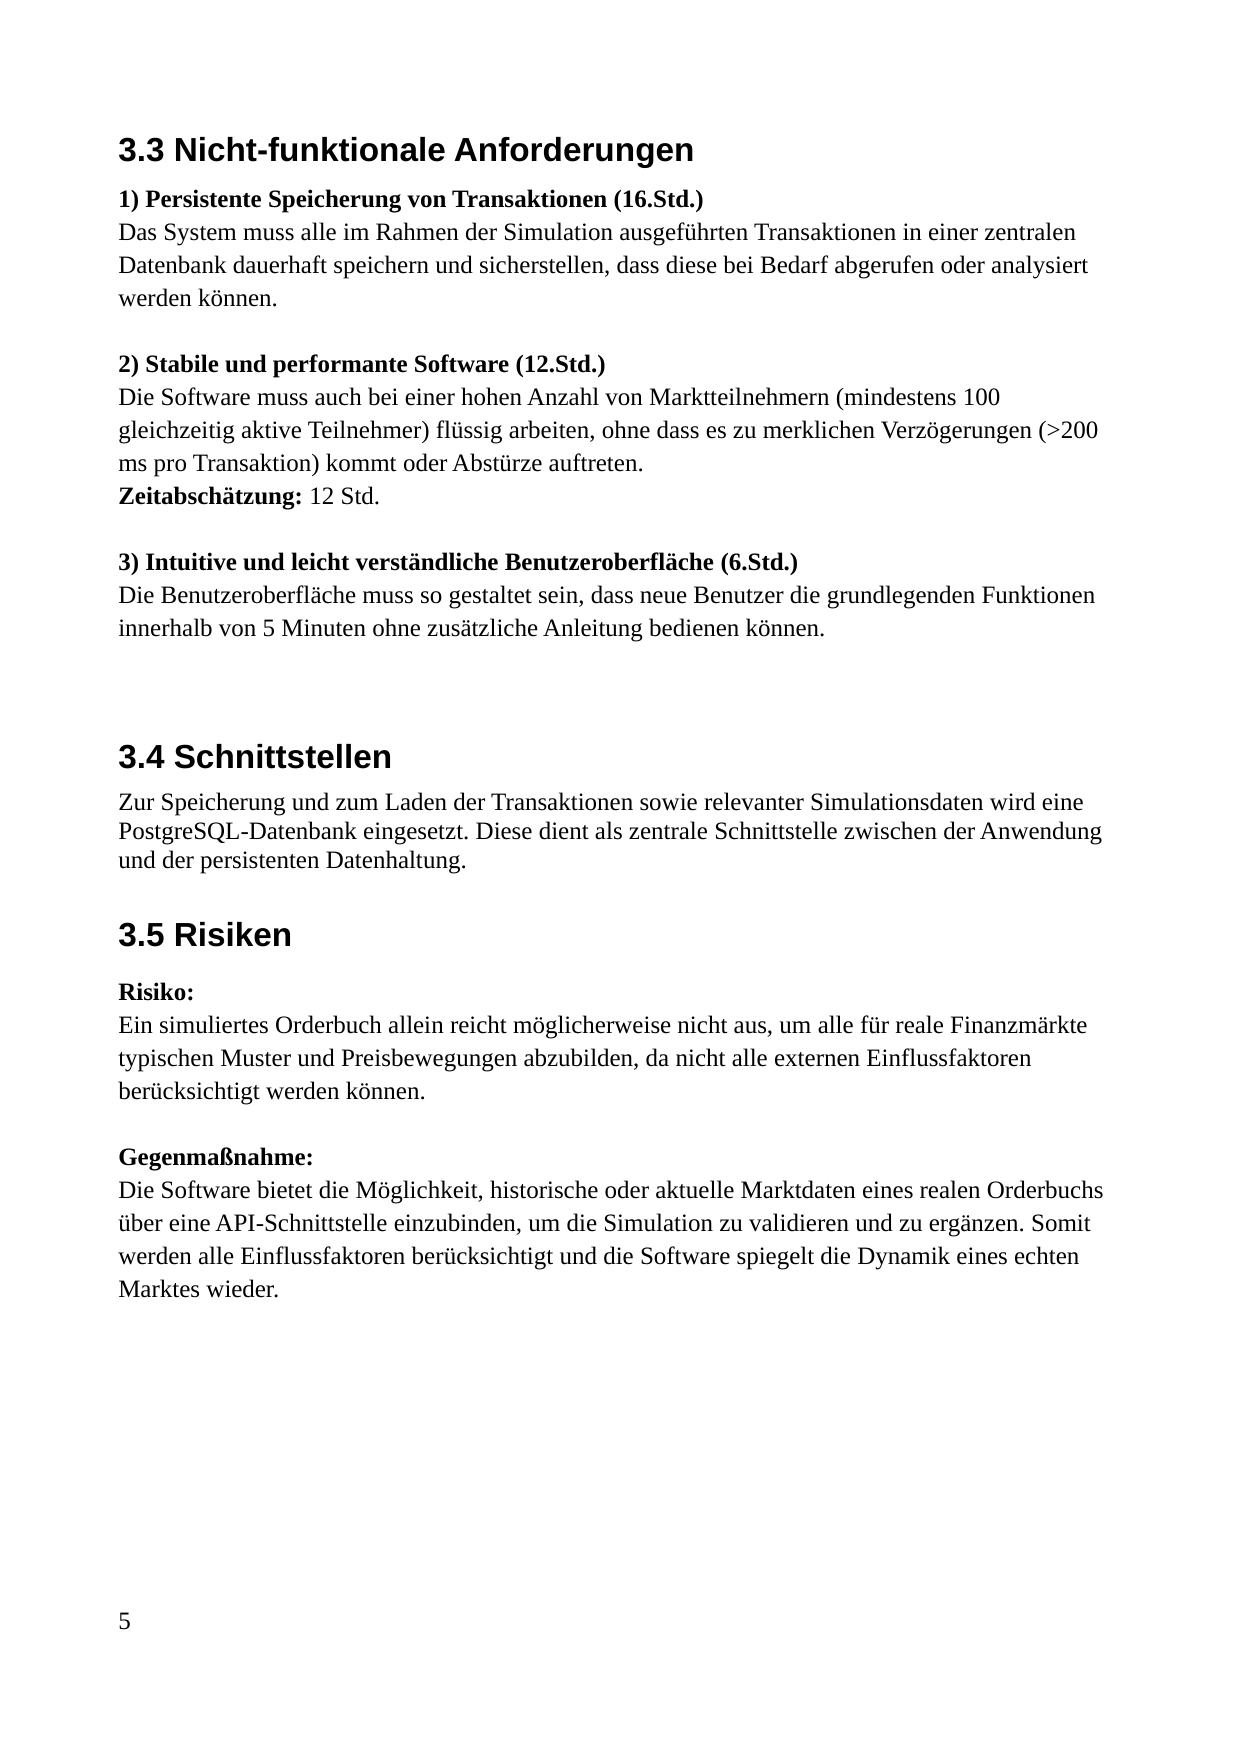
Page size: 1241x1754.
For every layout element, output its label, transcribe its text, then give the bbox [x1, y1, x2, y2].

subtitle 3.5 Risiken [118, 915, 1122, 953]
text Risiko: Ein simuliertes Orderbuch allein reicht möglicherweise nicht aus, um alle für reale Finanzmärkte typischen Muster und Preisbewegungen abzubilden, da nicht alle externen Einflussfaktoren berücksichtigt werden können. [118, 966, 1122, 1104]
text 1) Persistente Speicherung von Transaktionen (16.Std.) Das System muss alle im Rahmen der Simulation ausgeführten Transaktionen in einer zentralen Datenbank dauerhaft speichern und sicherstellen, dass diese bei Bedarf abgerufen oder analysiert werden können. [118, 181, 1122, 312]
text Zur Speicherung und zum Laden der Transaktionen sowie relevanter Simulationsdaten wird eine PostgreSQL-Datenbank eingesetzt. Diese dient als zentrale Schnittstelle zwischen der Anwendung und der persistenten Datenhaltung. [118, 787, 1122, 874]
text 3) Intuitive und leicht verständliche Benutzeroberfläche (6.Std.) Die Benutzeroberfläche muss so gestaltet sein, dass neue Benutzer die grundlegenden Funktionen innerhalb von 5 Minuten ohne zusätzliche Anleitung bedienen können. [118, 529, 1122, 642]
subtitle 3.4 Schnittstellen [118, 737, 1122, 775]
subtitle 3.3 Nicht-funktionale Anforderungen [118, 131, 1122, 169]
text 2) Stabile und performante Software (12.Std.) Die Software muss auch bei einer hohen Anzahl von Marktteilnehmern (mindestens 100 gleichzeitig aktive Teilnehmer) flüssig arbeiten, ohne dass es zu merklichen Verzögerungen (>200 ms pro Transaktion) kommt oder Abstürze auftreten. Zeitabschätzung: 12 Std. [118, 331, 1122, 510]
text Gegenmaßnahme: Die Software bietet die Möglichkeit, historische oder aktuelle Marktdaten eines realen Orderbuchs über eine API-Schnittstelle einzubinden, um die Simulation zu validieren und zu ergänzen. Somit werden alle Einflussfaktoren berücksichtigt und die Software spiegelt die Dynamik eines echten Marktes wieder. [118, 1123, 1122, 1303]
